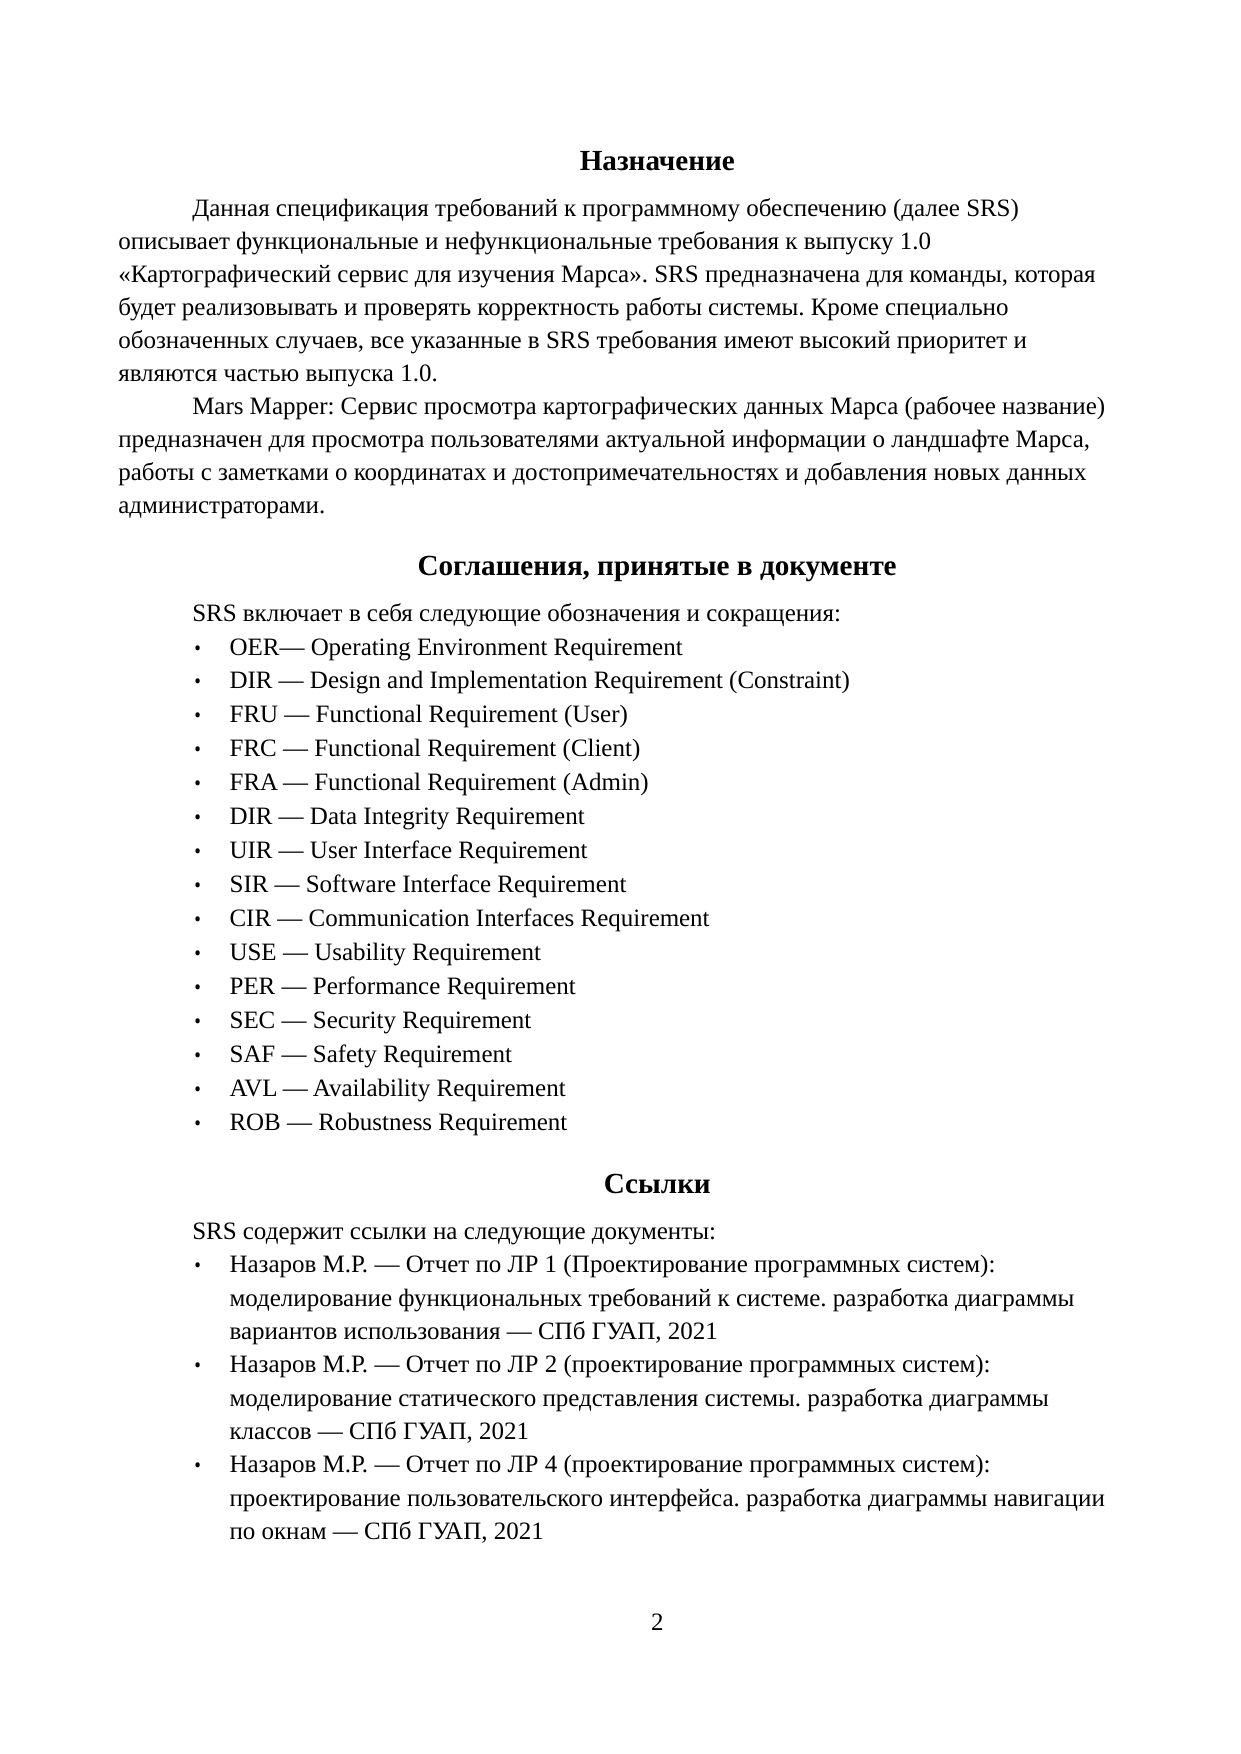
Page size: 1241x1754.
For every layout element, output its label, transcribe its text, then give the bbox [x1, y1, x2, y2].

list AVL — Availability Requirement [192, 1073, 1122, 1103]
list FRA — Functional Requirement (Admin) [192, 767, 1122, 797]
list PER — Performance Requirement [192, 971, 1122, 1001]
list UIR — User Interface Requirement [192, 835, 1122, 865]
list ROB — Robustness Requirement [192, 1107, 1122, 1137]
list Назаров М.Р. — Отчет по ЛР 4 (проектирование программных систем): проектирование пользовательского интерфейса. разработка диаграммы навигации по окнам — СПб ГУАП, 2021 [192, 1449, 1122, 1544]
list Назаров М.Р. — Отчет по ЛР 1 (Проектирование программных систем): моделирование функциональных требований к системе. разработка диаграммы вариантов использования — СПб ГУАП, 2021 [192, 1249, 1122, 1345]
list CIR — Communication Interfaces Requirement [192, 903, 1122, 933]
list SEC — Security Requirement [192, 1005, 1122, 1035]
list FRC — Functional Requirement (Client) [192, 733, 1122, 763]
list Назаров М.Р. — Отчет по ЛР 2 (проектирование программных систем): моделирование статического представления системы. разработка диаграммы классов — СПб ГУАП, 2021 [192, 1349, 1122, 1444]
list DIR — Design and Implementation Requirement (Constraint) [192, 666, 1122, 695]
title Соглашения, принятые в документе [118, 548, 1122, 582]
text SRS содержит ссылки на следующие документы: [118, 1216, 1122, 1245]
list SIR — Software Interface Requirement [192, 869, 1122, 899]
title Ссылки [118, 1166, 1122, 1199]
list OER— Operating Environment Requirement [192, 632, 1122, 661]
text SRS включает в себя следующие обозначения и сокращения: [118, 598, 1122, 627]
title Назначение [118, 143, 1122, 176]
list SAF — Safety Requirement [192, 1039, 1122, 1069]
text Данная спецификация требований к программному обеспечению (далее SRS) описывает функциональные и нефункциональные требования к выпуску 1.0 «Картографический сервис для изучения Марса». SRS предназначена для команды, которая будет реализовывать и проверять корректность работы системы. Кроме специально обозначенных случаев, все указанные в SRS требования имеют высокий приоритет и являются частью выпуска 1.0. [118, 193, 1122, 387]
list DIR — Data Integrity Requirement [192, 801, 1122, 831]
text Mars Mapper: Сервис просмотра картографических данных Марса (рабочее название) предназначен для просмотра пользователями актуальной информации о ландшафте Марса, работы с заметками о координатах и достопримечательностях и добавления новых данных администраторами. [118, 391, 1122, 519]
list FRU — Functional Requirement (User) [192, 699, 1122, 729]
list USE — Usability Requirement [192, 937, 1122, 967]
